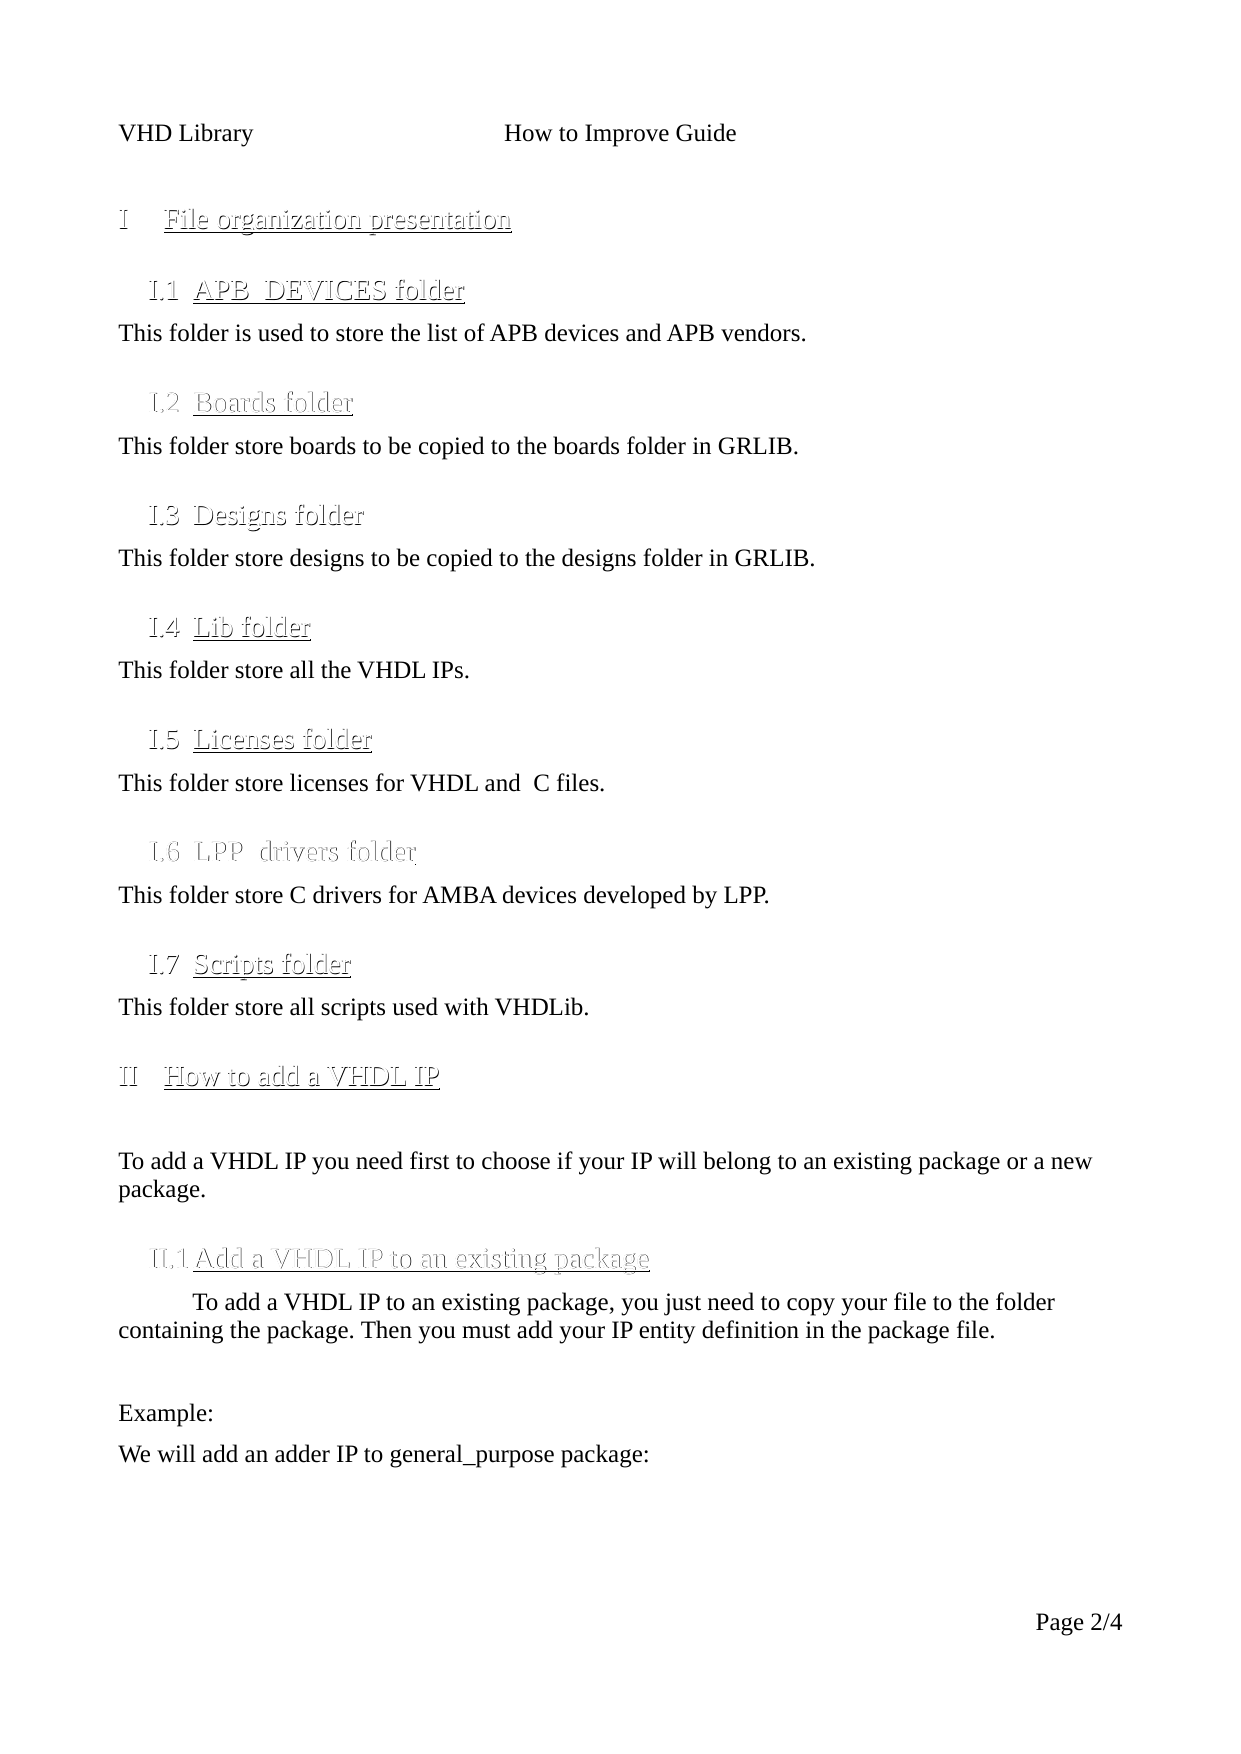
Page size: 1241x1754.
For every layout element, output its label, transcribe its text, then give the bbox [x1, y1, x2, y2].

text This folder store all scripts used with VHDLib. [118, 992, 1122, 1021]
subtitle Designs folder [148, 497, 1122, 531]
subtitle How to add a VHDL IP [118, 1058, 1122, 1092]
text To add a VHDL IP to an existing package, you just need to copy your file to the folder containing the package. Then you must add your IP entity definition in the package file. [118, 1287, 1122, 1344]
subtitle Lib folder [148, 609, 1122, 643]
text To add a VHDL IP you need first to choose if your IP will belong to an existing package or a new package. [118, 1146, 1122, 1203]
text This folder store designs to be copied to the designs folder in GRLIB. [118, 543, 1122, 572]
text Example: [118, 1398, 1122, 1427]
subtitle Scripts folder [148, 946, 1122, 980]
text This folder store all the VHDL IPs. [118, 655, 1122, 684]
text This folder is used to store the list of APB devices and APB vendors. [118, 318, 1122, 347]
text This folder store licenses for VHDL and C files. [118, 768, 1122, 796]
subtitle APB_DEVICES folder [148, 272, 1122, 306]
subtitle LPP_drivers folder [148, 834, 1122, 867]
subtitle Boards folder [148, 385, 1122, 418]
subtitle Licenses folder [148, 722, 1122, 755]
subtitle Add a VHDL IP to an existing package [148, 1241, 1122, 1274]
text This folder store boards to be copied to the boards folder in GRLIB. [118, 431, 1122, 459]
subtitle File organization presentation [118, 201, 1122, 235]
text We will add an adder IP to general_purpose package: [118, 1439, 1122, 1468]
text This folder store C drivers for AMBA devices developed by LPP. [118, 880, 1122, 909]
